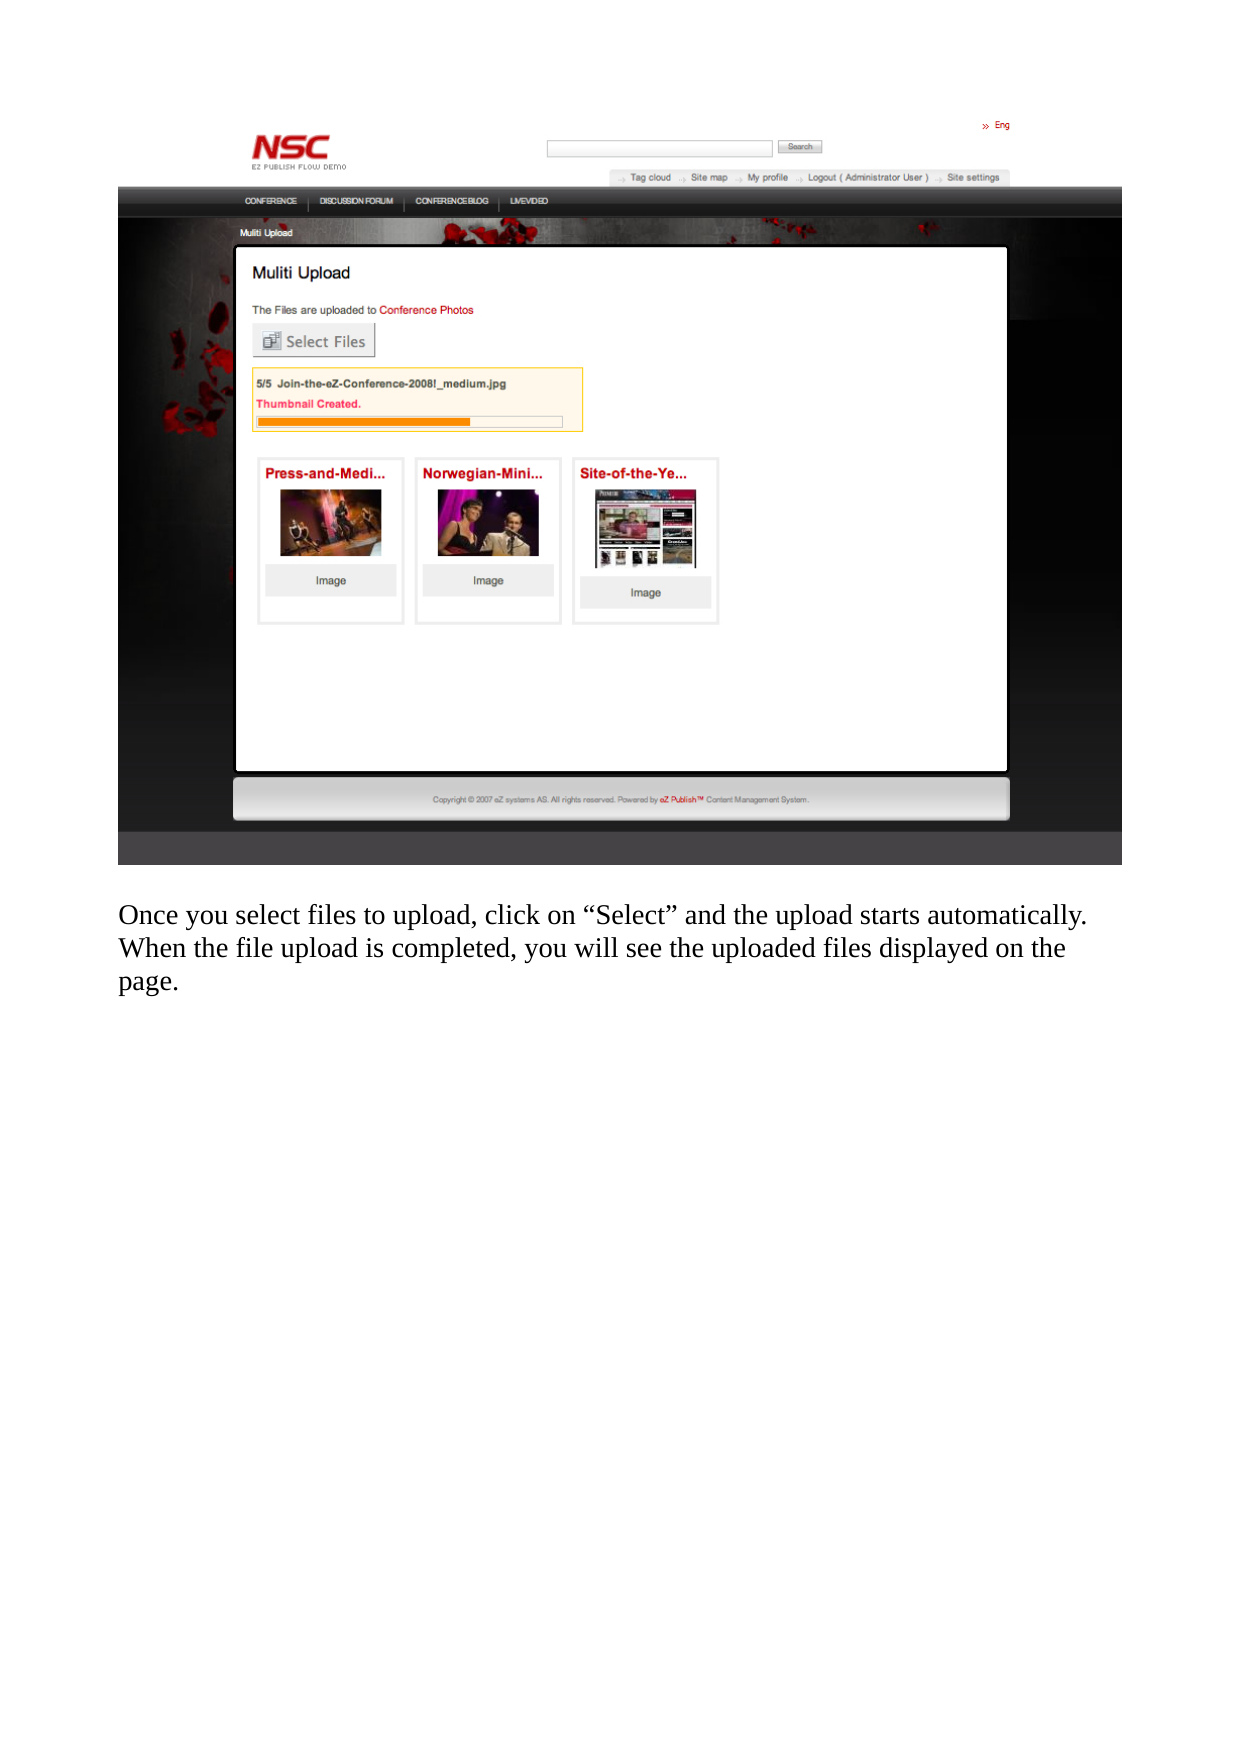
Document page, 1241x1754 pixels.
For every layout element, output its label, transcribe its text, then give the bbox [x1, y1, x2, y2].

picture [118, 118, 1122, 865]
text Once you select files to upload, click on “Select” and the upload starts automatically. [118, 898, 1122, 931]
text When the file upload is completed, you will see the uploaded files displayed on the page. [118, 931, 1122, 996]
